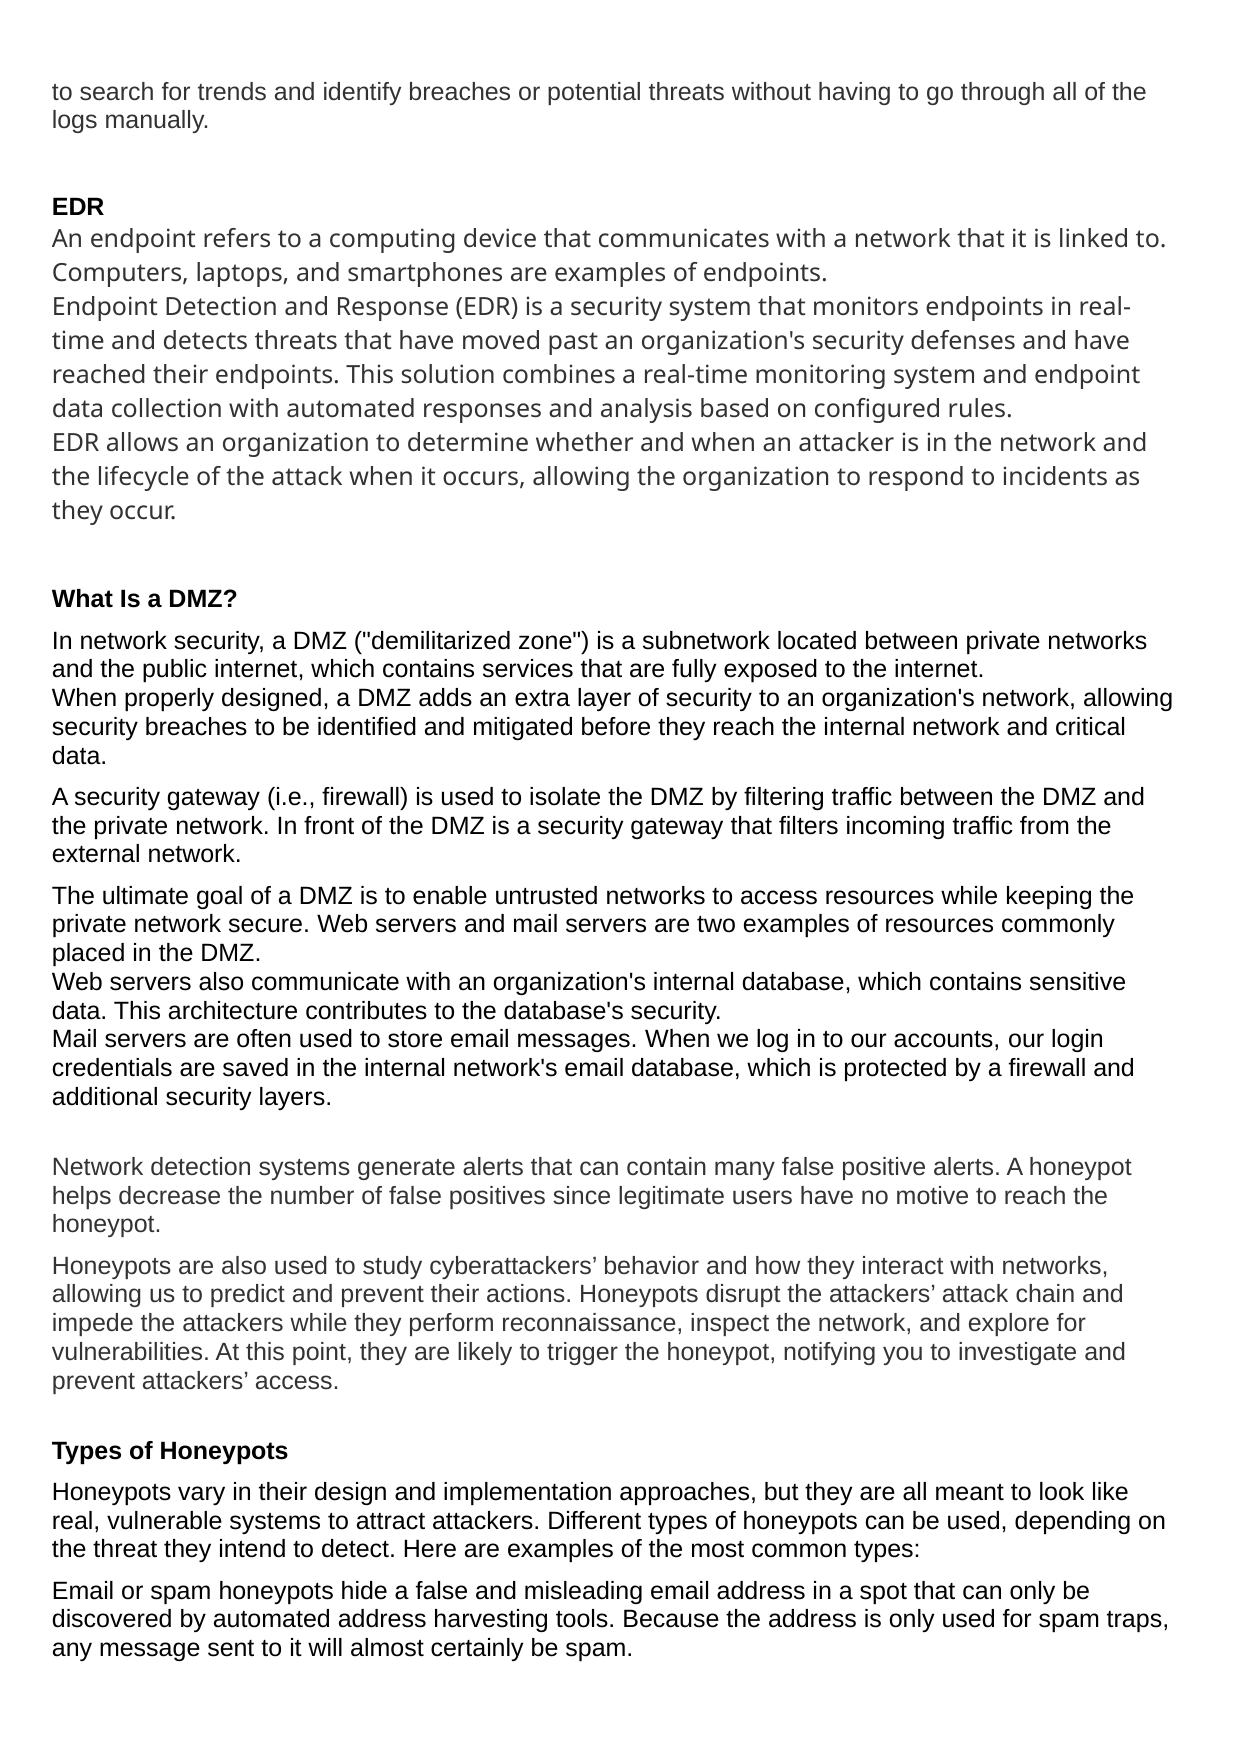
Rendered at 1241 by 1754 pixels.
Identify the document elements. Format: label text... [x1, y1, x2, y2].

text to search for trends and identify breaches or potential threats without having to go through all of the logs manually. [52, 77, 1177, 134]
text Honeypots are also used to study cyberattackers’ behavior and how they interact with networks, allowing us to predict and prevent their actions. Honeypots disrupt the attackers’ attack chain and impede the attackers while they perform reconnaissance, inspect the network, and explore for vulnerabilities. At this point, they are likely to trigger the honeypot, notifying you to investigate and prevent attackers’ access. [52, 1251, 1177, 1394]
text Network detection systems generate alerts that can contain many false positive alerts. A honeypot helps decrease the number of false positives since legitimate users have no motive to reach the honeypot. [52, 1123, 1177, 1238]
text EDR [52, 192, 1177, 220]
text Email or spam honeypots hide a false and misleading email address in a spot that can only be discovered by automated address harvesting tools. Because the address is only used for spam traps, any message sent to it will almost certainly be spam. [52, 1576, 1177, 1662]
text An endpoint refers to a computing device that communicates with a network that it is linked to. Computers, laptops, and smartphones are examples of endpoints. [52, 220, 1177, 288]
text A security gateway (i.e., firewall) is used to isolate the DMZ by filtering traffic between the DMZ and the private network. In front of the DMZ is a security gateway that filters incoming traffic from the external network. [52, 782, 1177, 868]
text In network security, a DMZ ("demilitarized zone") is a subnetwork located between private networks and the public internet, which contains services that are fully exposed to the internet. When properly designed, a DMZ adds an extra layer of security to an organization's network, allowing security breaches to be identified and mitigated before they reach the internal network and critical data. [52, 626, 1177, 769]
text Endpoint Detection and Response (EDR) is a security system that monitors endpoints in real-time and detects threats that have moved past an organization's security defenses and have reached their endpoints. This solution combines a real-time monitoring system and endpoint data collection with automated responses and analysis based on configured rules. EDR allows an organization to determine whether and when an attacker is in the network and the lifecycle of the attack when it occurs, allowing the organization to respond to incidents as they occur. [52, 288, 1177, 527]
text The ultimate goal of a DMZ is to enable untrusted networks to access resources while keeping the private network secure. Web servers and mail servers are two examples of resources commonly placed in the DMZ. Web servers also communicate with an organization's internal database, which contains sensitive data. This architecture contributes to the database's security. Mail servers are often used to store email messages. When we log in to our accounts, our login credentials are saved in the internal network's email database, which is protected by a firewall and additional security layers. [52, 881, 1177, 1111]
text Honeypots vary in their design and implementation approaches, but they are all meant to look like real, vulnerable systems to attract attackers. Different types of honeypots can be used, depending on the threat they intend to detect. Here are examples of the most common types: [52, 1477, 1177, 1563]
text Types of Honeypots [52, 1436, 1177, 1464]
text What Is a DMZ? [52, 584, 1177, 613]
